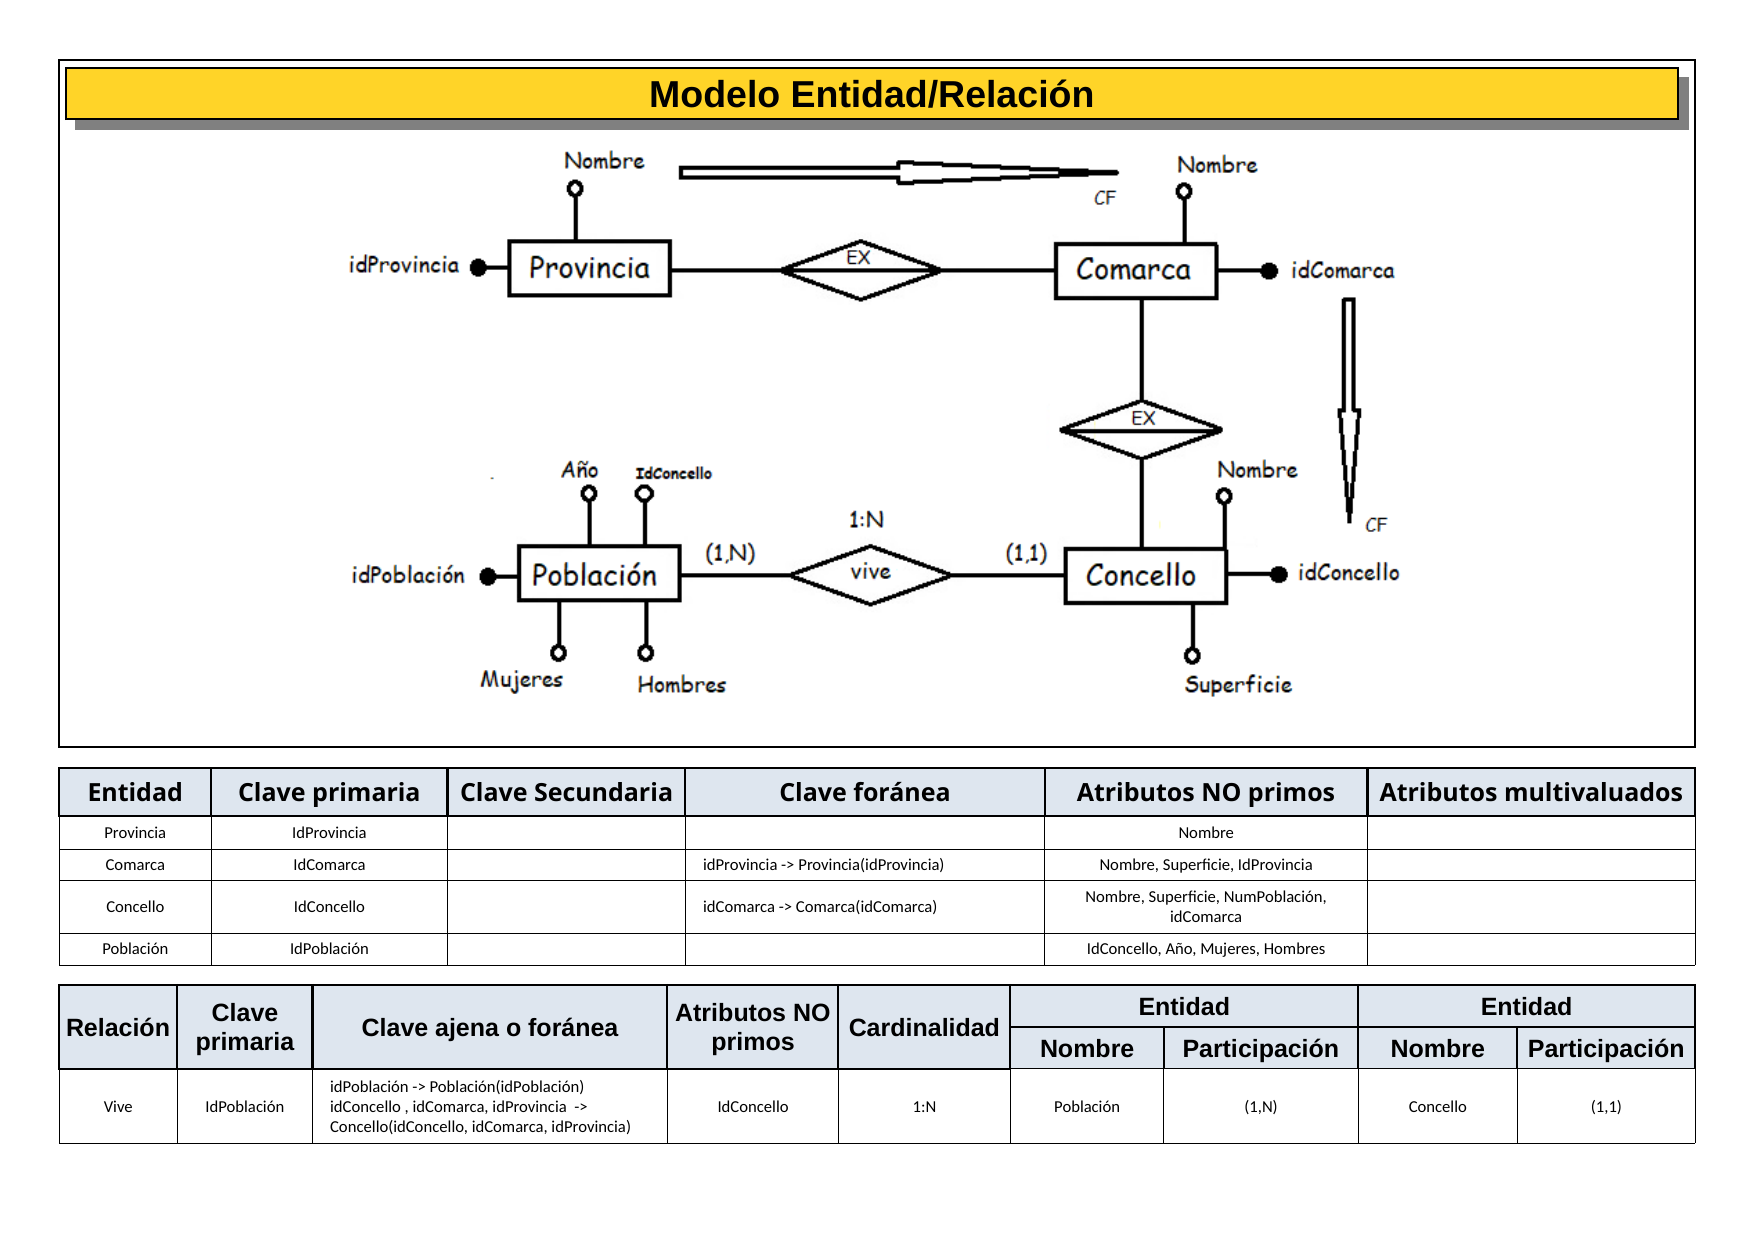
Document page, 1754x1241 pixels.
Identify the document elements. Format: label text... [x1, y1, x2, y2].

table_cell (1,N) [1164, 1069, 1358, 1143]
table_cell IdConcello [668, 1070, 838, 1143]
table_cell idComarca -> Comarca(idComarca) [686, 881, 1044, 933]
table_cell Nombre, Superficie, NumPoblación, idComarca [1045, 881, 1367, 933]
table_cell IdConcello [212, 881, 447, 933]
table_cell 1:N [839, 1070, 1010, 1143]
picture [329, 141, 1425, 712]
table_cell IdPoblación [178, 1070, 312, 1143]
table_header Atributos NO primos [668, 986, 837, 1068]
table_header Clave ajena o foránea [314, 986, 666, 1068]
table_cell Concello [1359, 1069, 1517, 1143]
table_cell [686, 934, 1044, 964]
table_cell IdProvincia [212, 817, 447, 848]
table_cell Nombre [1359, 1028, 1516, 1068]
table_cell Concello [60, 881, 211, 933]
table_cell Nombre [1045, 817, 1367, 848]
table_header Entidad [1359, 986, 1694, 1026]
table_cell IdComarca [212, 850, 447, 880]
table_header Cardinalidad [839, 986, 1009, 1068]
table_cell [448, 817, 685, 848]
table_cell [1368, 850, 1695, 880]
table_cell [686, 817, 1044, 848]
table_cell [60, 136, 1694, 746]
table_cell Nombre [1011, 1028, 1163, 1068]
table_header Entidad [1011, 986, 1357, 1026]
table_cell [448, 881, 685, 933]
table_cell Vive [60, 1070, 177, 1143]
table_cell IdConcello, Año, Mujeres, Hombres [1045, 934, 1367, 964]
table_header Atributos NO primos [1046, 769, 1366, 815]
table_cell Nombre, Superficie, IdProvincia [1045, 850, 1367, 880]
table_cell Población [1011, 1069, 1163, 1143]
table_header Relación [60, 986, 176, 1068]
table_header Clave Secundaria [449, 769, 684, 815]
table_cell [1368, 817, 1695, 848]
table_cell Participación [1165, 1028, 1357, 1068]
table_cell idPoblación -> Población(idPoblación) idConcello , idComarca, idProvincia -> Concello(idConcello, idComarca, idProvincia) [313, 1070, 667, 1143]
table_header Clave primaria [212, 769, 446, 815]
table_cell IdPoblación [212, 934, 447, 964]
table_header Clave foránea [686, 769, 1044, 815]
table_header Atributos multivaluados [1369, 769, 1694, 815]
table_cell Comarca [60, 850, 211, 880]
table_cell Provincia [60, 817, 211, 848]
table_header Clave primaria [178, 986, 311, 1068]
table_cell [448, 934, 685, 964]
table_cell (1,1) [1518, 1069, 1695, 1143]
table_cell [1368, 934, 1695, 964]
table_cell [448, 850, 685, 880]
table_header Entidad [60, 769, 210, 815]
table_cell Participación [1518, 1028, 1694, 1068]
table_cell idProvincia -> Provincia(idProvincia) [686, 850, 1044, 880]
table_header Modelo Entidad/Relación [60, 61, 1694, 136]
table_cell Población [60, 934, 211, 964]
table_cell [1368, 881, 1695, 933]
